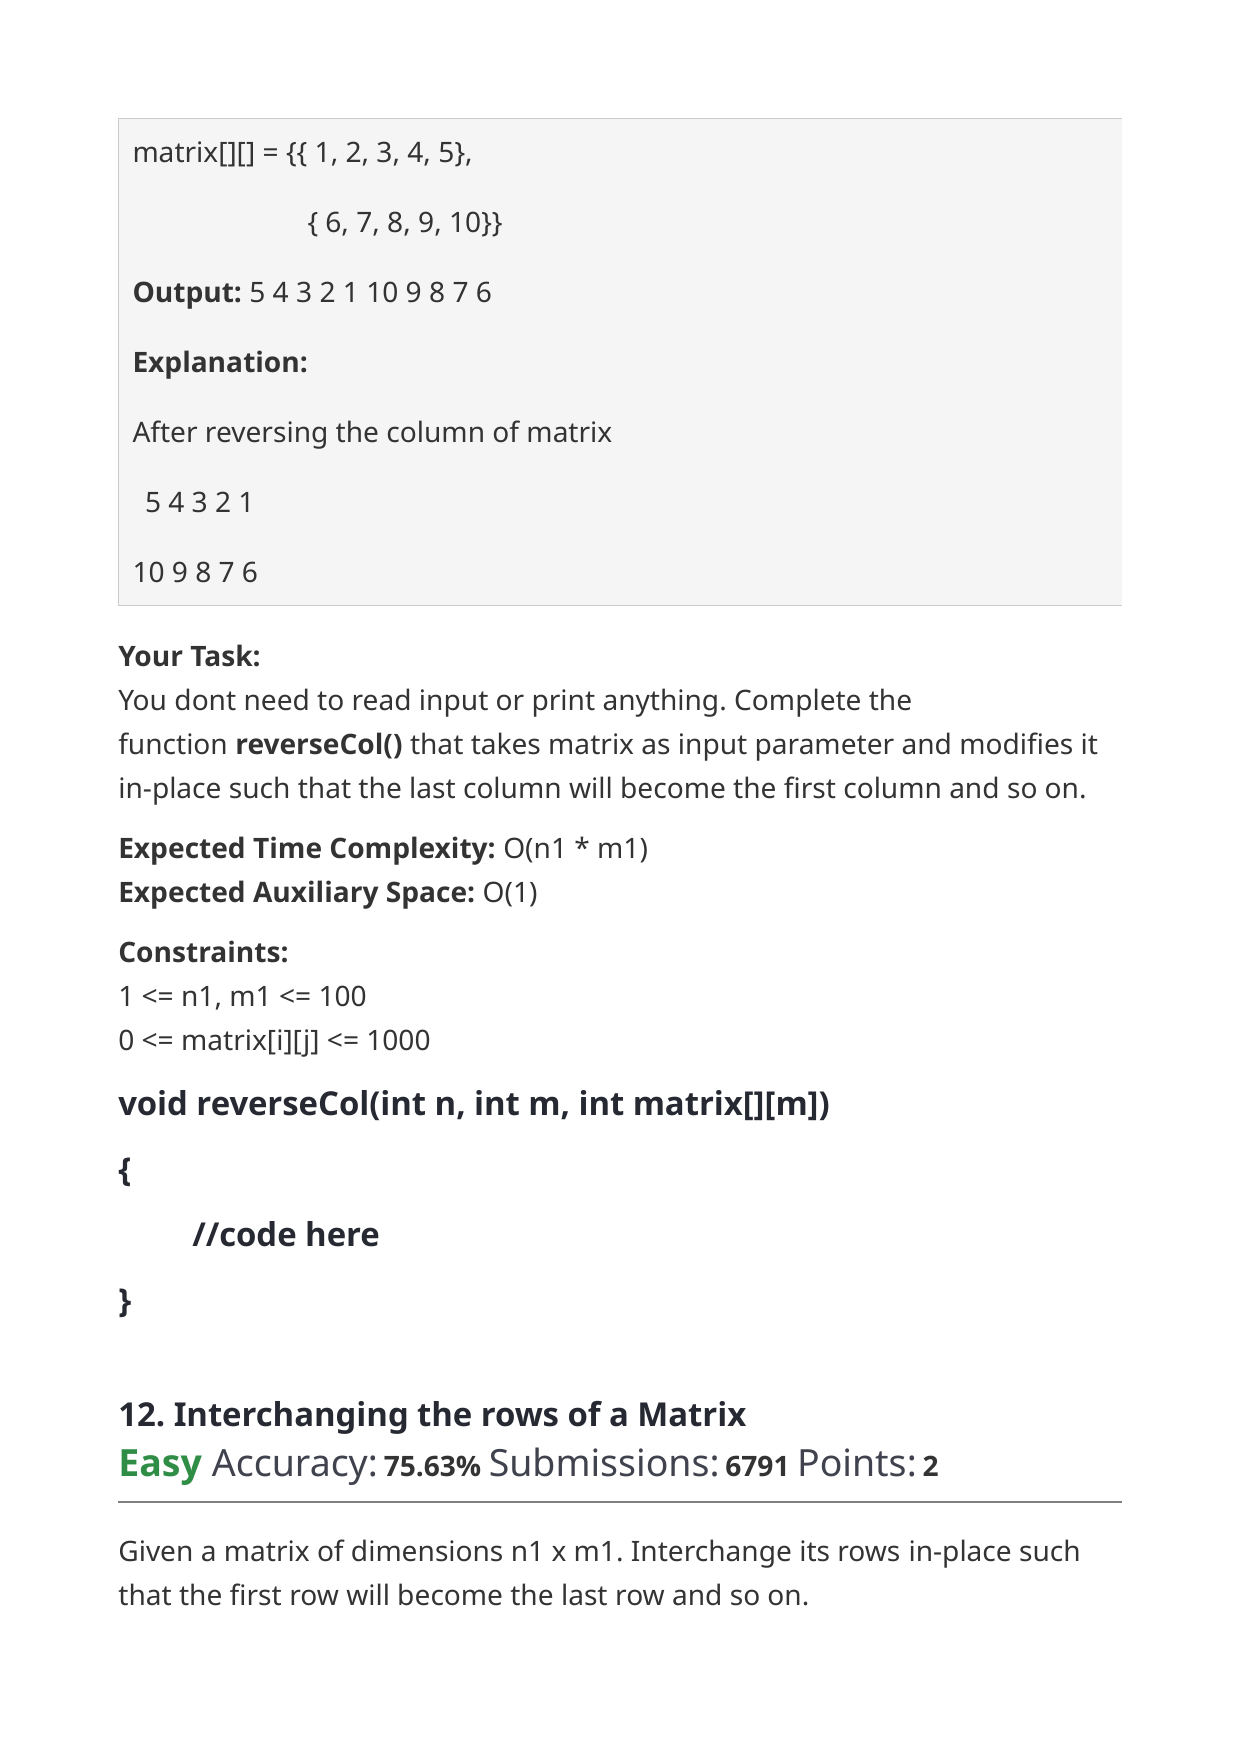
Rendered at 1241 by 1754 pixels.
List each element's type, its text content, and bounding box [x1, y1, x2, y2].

text After reversing the column of matrix [119, 398, 1122, 451]
text Easy Accuracy: 75.63% Submissions: 6791 Points: 2 [118, 1436, 1099, 1487]
text Your Task: You dont need to read input or print anything. Complete the function reverseCol() that takes matrix as input parameter and modifies it in-place such that the last column will become the first column and so on. [118, 636, 1122, 807]
text Expected Time Complexity: O(n1 * m1) Expected Auxiliary Space: O(1) [118, 828, 1122, 911]
text //code here [118, 1212, 1122, 1256]
text Constraints: 1 <= n1, m1 <= 100 0 <= matrix[i][j] <= 1000 [118, 932, 1122, 1058]
text 12. Interchanging the rows of a Matrix [118, 1391, 1122, 1436]
text 10 9 8 7 6 [119, 538, 1122, 605]
text } [118, 1278, 1122, 1322]
text Given a matrix of dimensions n1 x m1. Interchange its rows in-place such that the first row will become the last row and so on. [118, 1531, 1122, 1614]
text Output: 5 4 3 2 1 10 9 8 7 6 [119, 258, 1122, 311]
text { 6, 7, 8, 9, 10}} [119, 188, 1122, 241]
text 5 4 3 2 1 [119, 468, 1122, 521]
text matrix[][] = {{ 1, 2, 3, 4, 5}, [119, 119, 1122, 171]
text void reverseCol(int n, int m, int matrix[][m]) [118, 1080, 1122, 1124]
text { [118, 1146, 1122, 1191]
text Explanation: [119, 328, 1122, 381]
